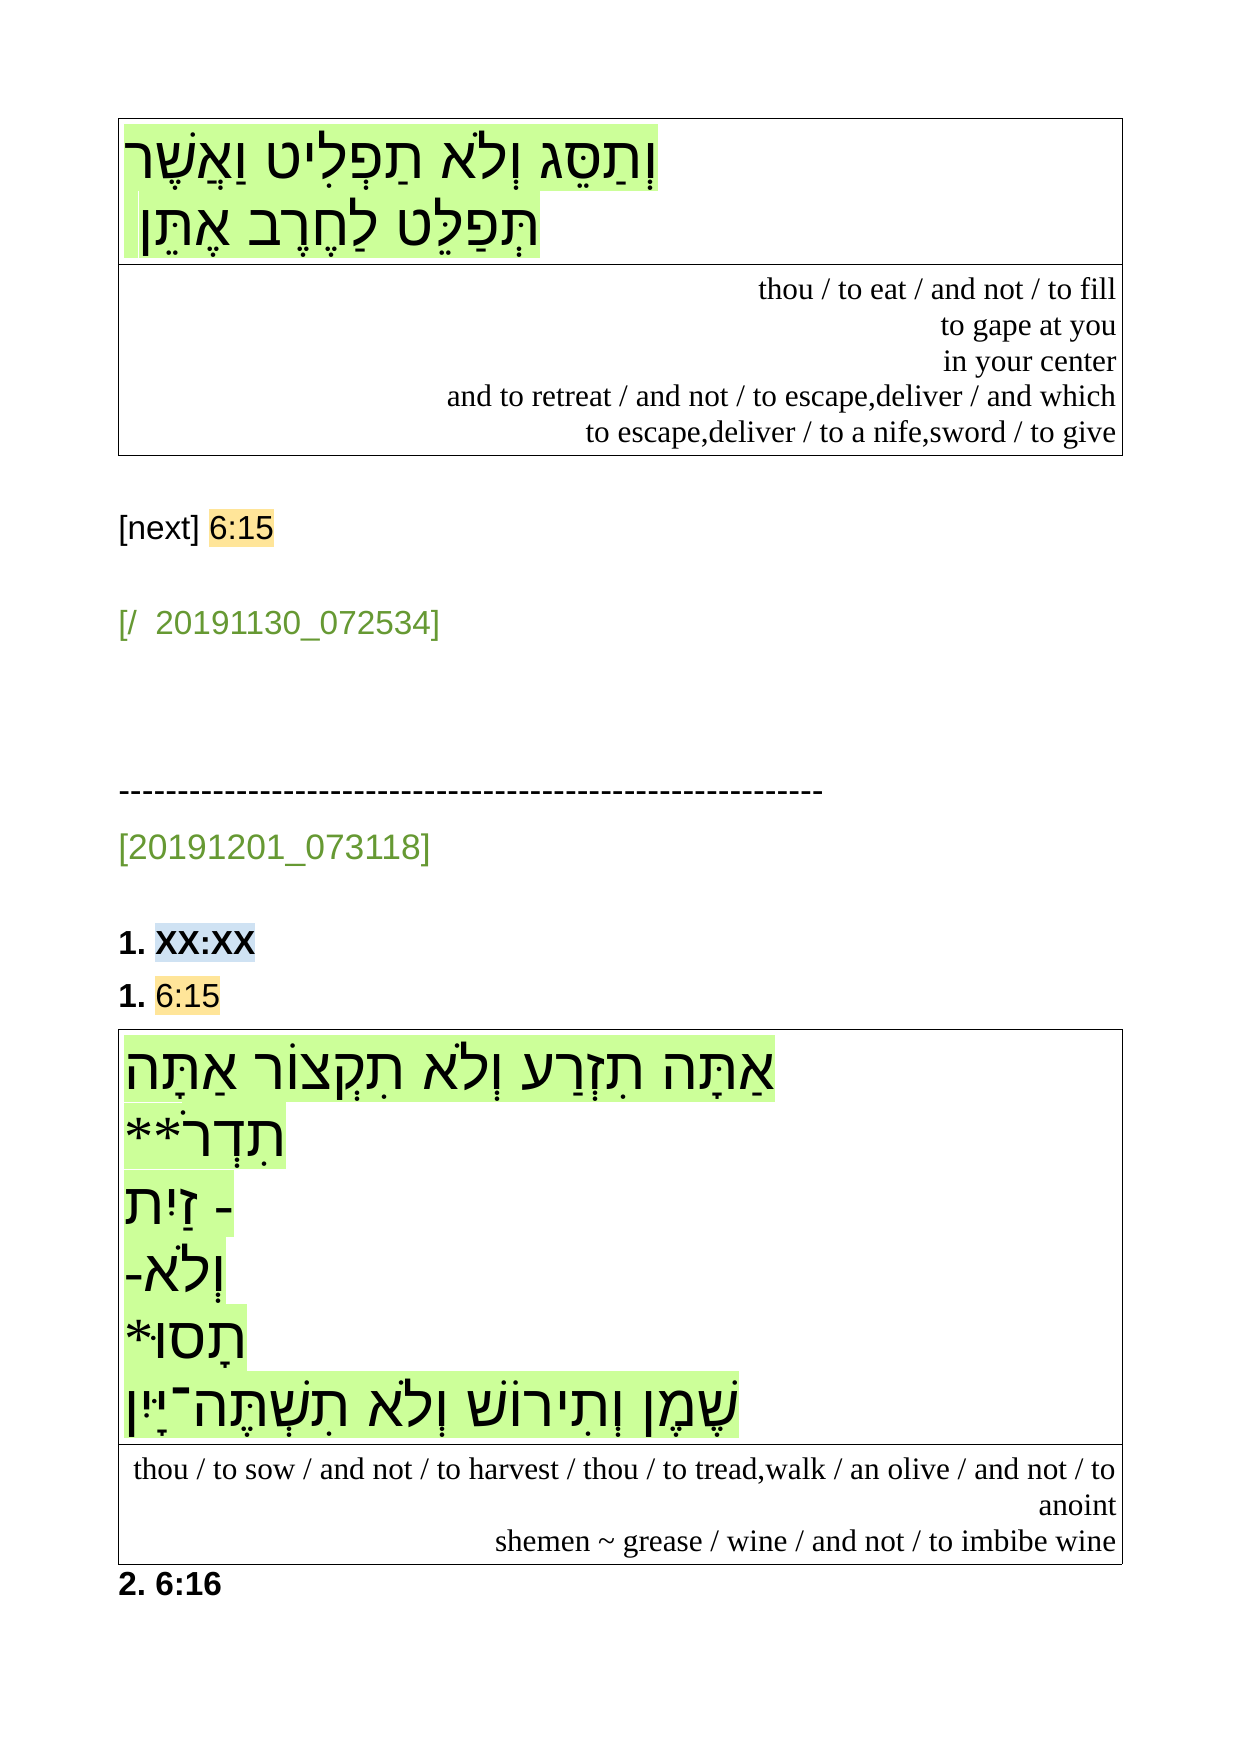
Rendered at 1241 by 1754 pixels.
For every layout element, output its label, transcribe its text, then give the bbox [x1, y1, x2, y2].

table_cell thou / to eat / and not / to fill to gape at you in your center and to retreat / and not / to escape,deliver / and which to escape,deliver / to a nife,sword / to give [119, 265, 1122, 455]
table_header אַתָּה תֹאכַל וְלֹא תִשְׂבָּע *וְיֶשְׁחֲ *בְּקִרְבֶּ וְתַסֵּג וְלֹא תַפְלִיט וַאֲשֶׁר תְּפַלֵּט לַחֶרֶב אֶתֵּן [119, 119, 1122, 264]
text [/ 20191130_072534] [118, 603, 1122, 641]
text ------------------------------------------------------------ [118, 770, 1122, 810]
text 1. XX:XX [118, 923, 1122, 962]
text [20191201_073118] [118, 826, 1122, 867]
text 1. 6:15 [118, 976, 1122, 1015]
table_header אַתָּה תִזְרַע וְלֹא תִקְצוֹר אַתָּה **תִדְרֹ זַיִת - -וְלֹא *תָסוּ שֶׁמֶן וְתִירוֹשׁ וְלֹא תִשְׁתֶּה־יָּיִן [119, 1030, 1122, 1444]
text [next] 6:15 [118, 508, 1122, 547]
text 2. 6:16 [118, 1565, 1122, 1602]
table_cell thou / to sow / and not / to harvest / thou / to tread,walk / an olive / and not / to anoint shemen ~ grease / wine / and not / to imbibe wine [119, 1445, 1122, 1563]
